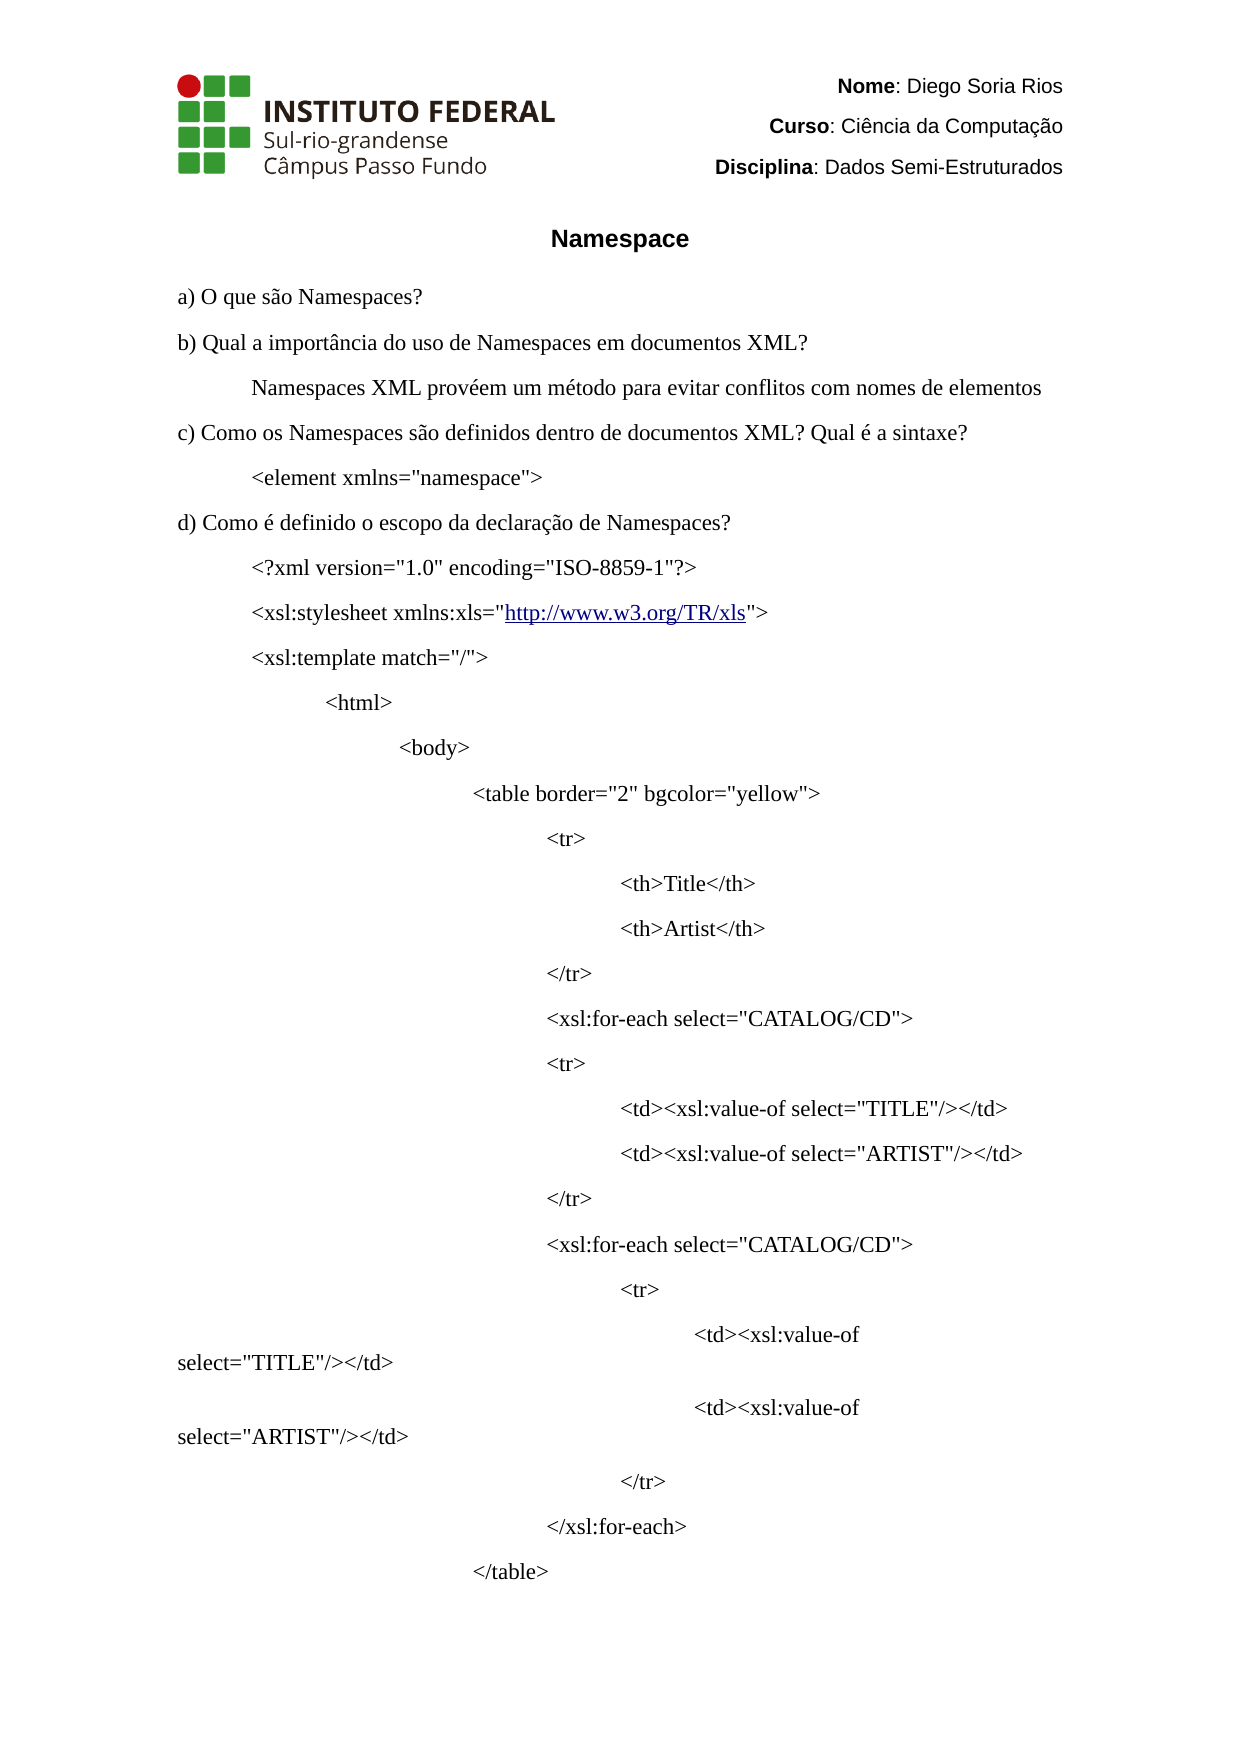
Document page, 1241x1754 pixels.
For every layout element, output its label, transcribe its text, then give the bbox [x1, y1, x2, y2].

text <table border="2" bgcolor="yellow"> [177, 779, 1063, 806]
text Namespace [177, 224, 1063, 252]
text <th>Artist</th> [177, 915, 1063, 941]
text </tr> [177, 1468, 1063, 1494]
text </xsl:for-each> [177, 1513, 1063, 1539]
text <xsl:stylesheet xmlns:xls="http://www.w3.org/TR/xls"> [177, 599, 1063, 626]
text </tr> [177, 1186, 1063, 1212]
text <td><xsl:value-of select="ARTIST"/></td> [177, 1140, 1063, 1167]
text a) O que são Namespaces? [177, 283, 1063, 310]
text <td><xsl:value-of select="TITLE"/></td> [177, 1321, 1063, 1376]
text </tr> [177, 960, 1063, 986]
text <body> [177, 734, 1063, 761]
text c) Como os Namespaces são definidos dentro de documentos XML? Qual é a sintaxe? [177, 419, 1063, 445]
text <tr> [177, 1050, 1063, 1077]
picture [176, 73, 557, 180]
text <?xml version="1.0" encoding="ISO-8859-1"?> [177, 554, 1063, 580]
text <td><xsl:value-of select="TITLE"/></td> [177, 1095, 1063, 1122]
text <th>Title</th> [177, 870, 1063, 896]
text <tr> [177, 825, 1063, 851]
text Namespaces XML provéem um método para evitar conflitos com nomes de elementos [177, 374, 1063, 400]
text <xsl:for-each select="CATALOG/CD"> [177, 1005, 1063, 1031]
text <html> [177, 689, 1063, 716]
text </table> [177, 1558, 1063, 1584]
text <tr> [177, 1276, 1063, 1302]
text <element xmlns="namespace"> [177, 464, 1063, 490]
text <xsl:template match="/"> [177, 644, 1063, 671]
text b) Qual a importância do uso de Namespaces em documentos XML? [177, 328, 1063, 355]
text <xsl:for-each select="CATALOG/CD"> [177, 1231, 1063, 1257]
text d) Como é definido o escopo da declaração de Namespaces? [177, 509, 1063, 535]
text <td><xsl:value-of select="ARTIST"/></td> [177, 1394, 1063, 1449]
